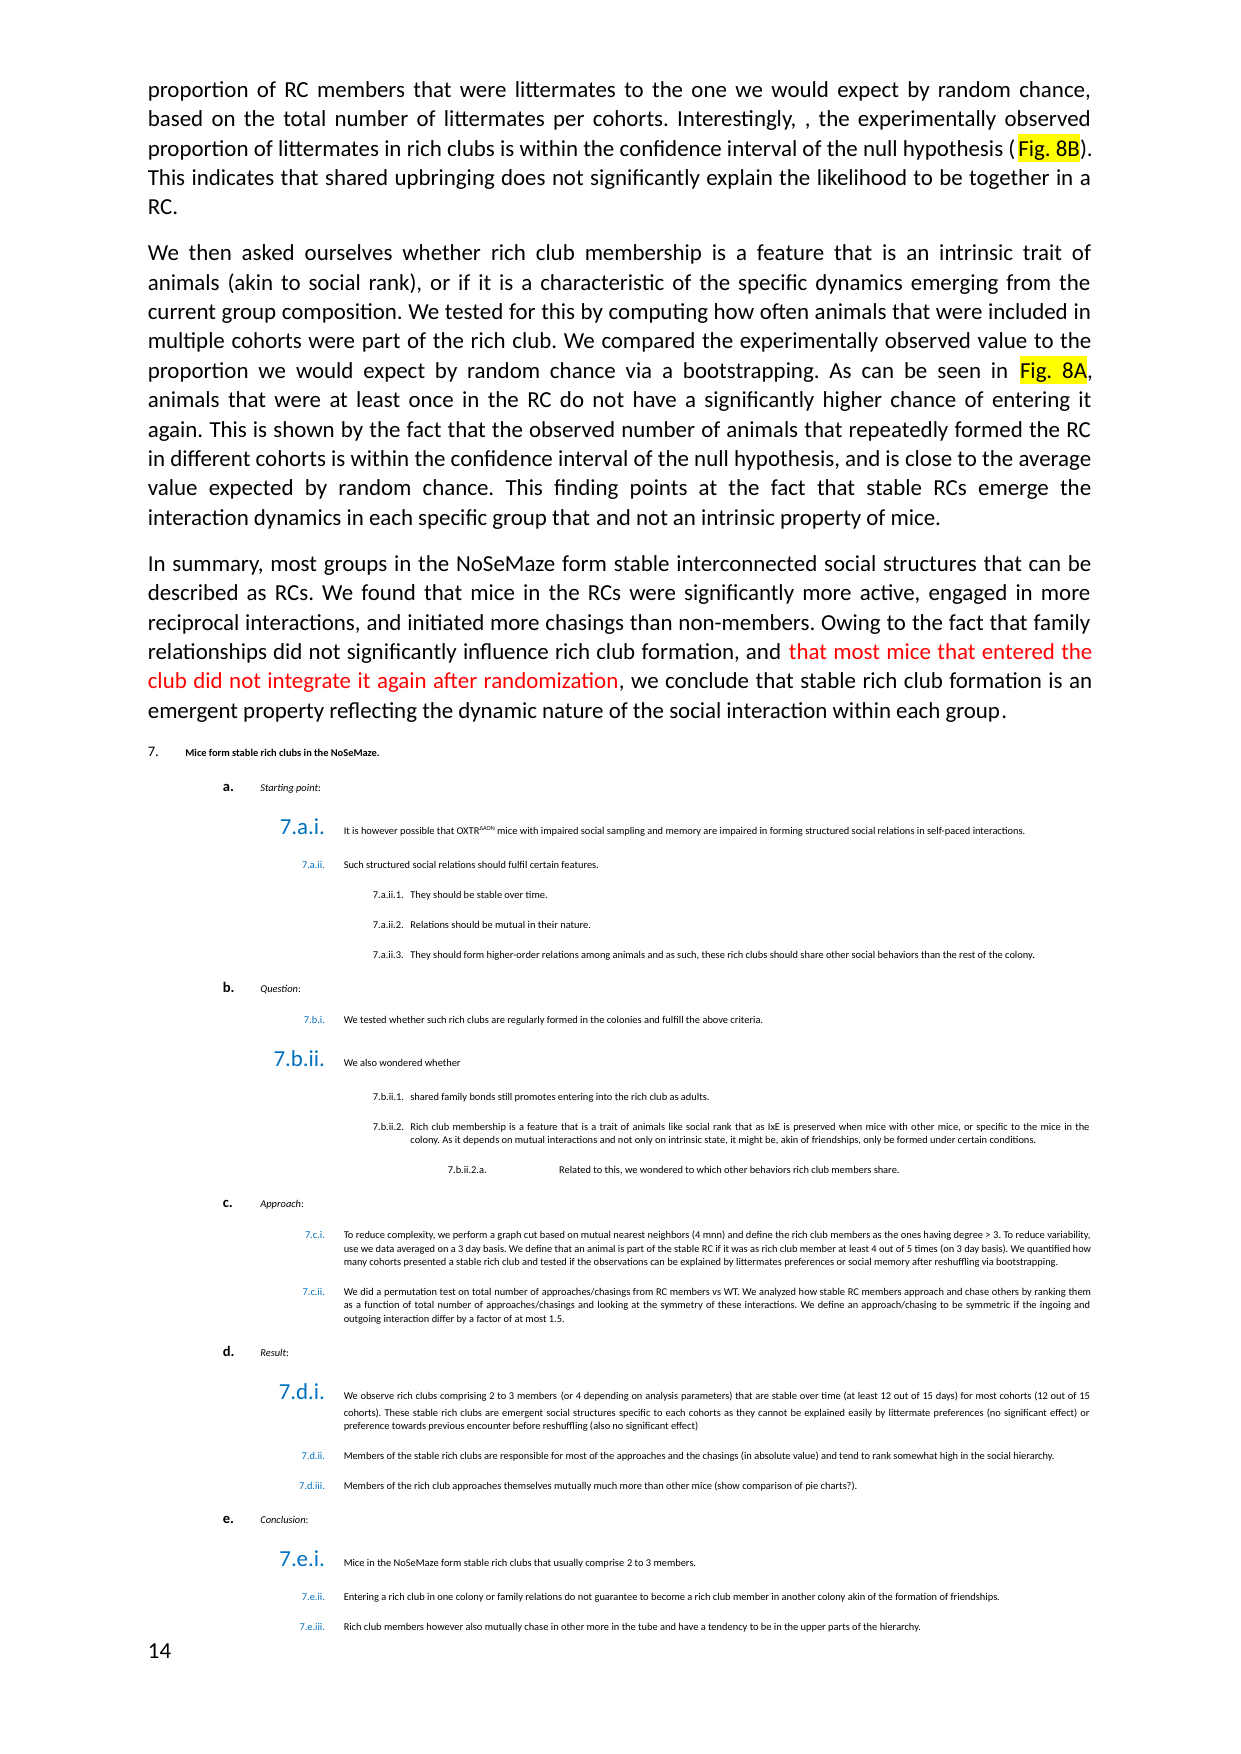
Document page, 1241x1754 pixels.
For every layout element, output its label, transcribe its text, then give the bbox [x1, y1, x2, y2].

list Mice form stable rich clubs in the NoSeMaze. [148, 742, 1093, 760]
list We did a permutation test on total number of approaches/chasings from RC members vs WT. We analyzed how stable RC members approach and chase others by ranking them as a function of total number of approaches/chasings and looking at the symmetry of these interactions. We define an approach/chasing to be symmetric if the ingoing and outgoing interaction differ by a factor of at most 1.5. [325, 1285, 1093, 1324]
text proportion of RC members that were littermates to the one we would expect by random chance, based on the total number of littermates per cohorts. Interestingly, , the experimentally observed proportion of littermates in rich clubs is within the confidence interval of the null hypothesis (Fig. 8B). This indicates that shared upbringing does not significantly explain the likelihood to be together in a RC. [148, 75, 1093, 221]
list Relations should be mutual in their nature. [373, 918, 1093, 931]
text In summary, most groups in the NoSeMaze form stable interconnected social structures that can be described as RCs. We found that mice in the RCs were significantly more active, engaged in more reciprocal interactions, and initiated more chasings than non-members. Owing to the fact that family relationships did not significantly influence rich club formation, and that most mice that entered the club did not integrate it again after randomization, we conclude that stable rich club formation is an emergent property reflecting the dynamic nature of the social interaction within each group. [148, 549, 1093, 724]
list We tested whether such rich clubs are regularly formed in the colonies and fulfill the above criteria. [325, 1014, 1093, 1027]
list Related to this, we wondered to which other behaviors rich club members share. [448, 1163, 1093, 1176]
list They should form higher-order relations among animals and as such, these rich clubs should share other social behaviors than the rest of the colony. [373, 948, 1093, 961]
list Such structured social relations should fulfil certain features. [325, 858, 1093, 871]
list shared family bonds still promotes entering into the rich club as adults. [373, 1090, 1093, 1103]
list Starting point: [223, 777, 1093, 795]
list Result: [223, 1342, 1093, 1360]
list Approach: [223, 1193, 1093, 1211]
list Members of the rich club approaches themselves mutually much more than other mice (show comparison of pie charts?). [325, 1479, 1093, 1492]
list To reduce complexity, we perform a graph cut based on mutual nearest neighbors (4 mnn) and define the rich club members as the ones having degree > 3. To reduce variability, use we data averaged on a 3 day basis. We define that an animal is part of the stable RC if it was as rich club member at least 4 out of 5 times (on 3 day basis). We quantified how many cohorts presented a stable rich club and tested if the observations can be explained by littermates preferences or social memory after reshuffling via bootstrapping. [325, 1228, 1093, 1268]
list Rich club membership is a feature that is a trait of animals like social rank that as IxE is preserved when mice with other mice, or specific to the mice in the colony. As it depends on mutual interactions and not only on intrinsic state, it might be, akin of friendships, only be formed under certain conditions. [373, 1120, 1093, 1146]
list Members of the stable rich clubs are responsible for most of the approaches and the chasings (in absolute value) and tend to rank somewhat high in the social hierarchy. [325, 1449, 1093, 1462]
list Conclusion: [223, 1509, 1093, 1527]
text We then asked ourselves whether rich club membership is a feature that is an intrinsic trait of animals (akin to social rank), or if it is a characteristic of the specific dynamics emerging from the current group composition. We tested for this by computing how often animals that were included in multiple cohorts were part of the rich club. We compared the experimentally observed value to the proportion we would expect by random chance via a bootstrapping. As can be seen in Fig. 8A, animals that were at least once in the RC do not have a significantly higher chance of entering it again. This is shown by the fact that the observed number of animals that repeatedly formed the RC in different cohorts is within the confidence interval of the null hypothesis, and is close to the average value expected by random chance. This finding points at the fact that stable RCs emerge the interaction dynamics in each specific group that and not an intrinsic property of mice. [148, 238, 1093, 531]
list Question: [223, 978, 1093, 996]
list We observe rich clubs comprising 2 to 3 members (or 4 depending on analysis parameters) that are stable over time (at least 12 out of 15 days) for most cohorts (12 out of 15 cohorts). These stable rich clubs are emergent social structures specific to each cohorts as they cannot be explained easily by littermate preferences (no significant effect) or preference towards previous encounter before reshuffling (also no significant effect) [325, 1377, 1093, 1432]
list They should be stable over time. [373, 888, 1093, 901]
list Entering a rich club in one colony or family relations do not guarantee to become a rich club member in another colony akin of the formation of friendships. [325, 1591, 1093, 1603]
list It is however possible that OXTRΔAON mice with impaired social sampling and memory are impaired in forming structured social relations in self-paced interactions. [325, 812, 1093, 841]
list Mice in the NoSeMaze form stable rich clubs that usually comprise 2 to 3 members. [325, 1544, 1093, 1572]
list We also wondered whether [325, 1044, 1093, 1072]
list Rich club members however also mutually chase in other more in the tube and have a tendency to be in the upper parts of the hierarchy. [325, 1621, 1093, 1633]
